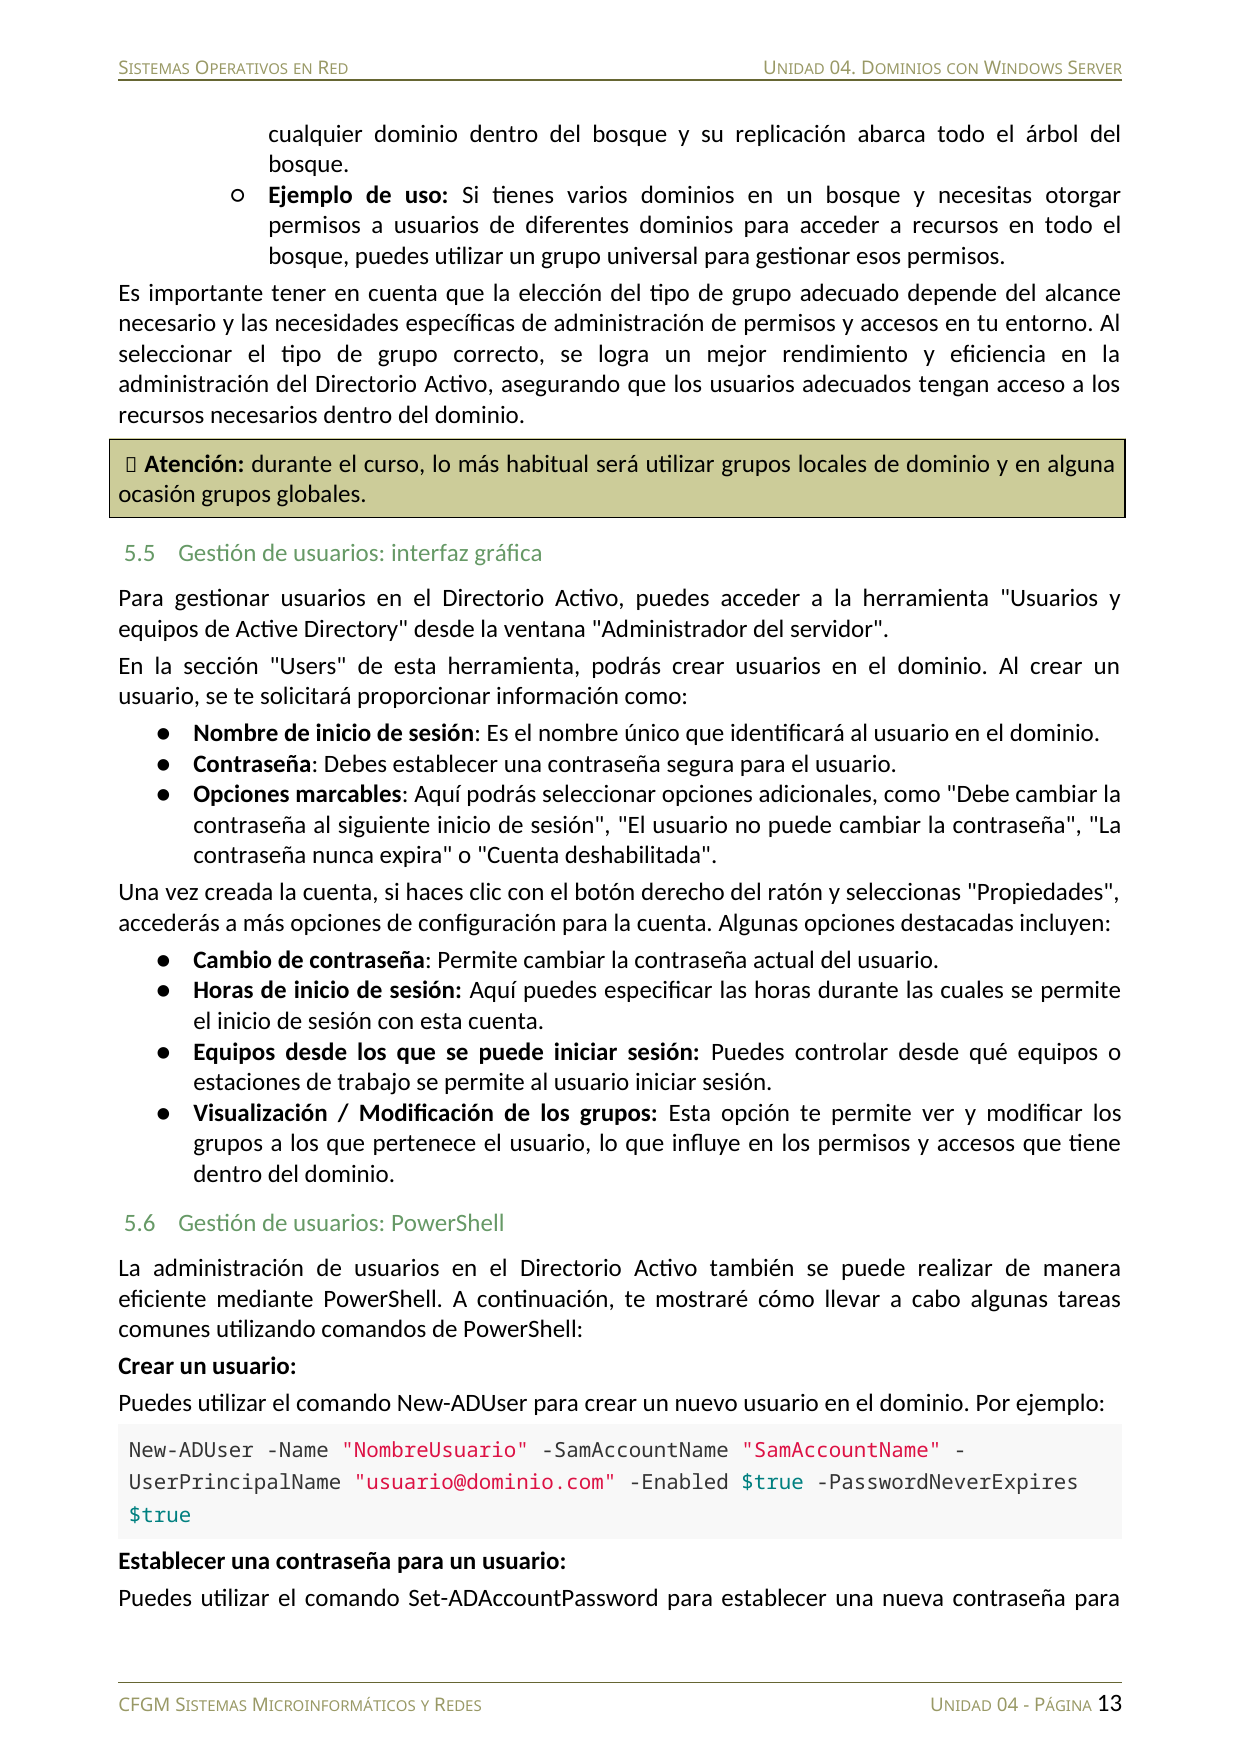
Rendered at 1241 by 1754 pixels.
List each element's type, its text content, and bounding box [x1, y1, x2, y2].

text La administración de usuarios en el Directorio Activo también se puede realizar de manera eficiente mediante PowerShell. A continuación, te mostraré cómo llevar a cabo algunas tareas comunes utilizando comandos de PowerShell: [118, 1252, 1122, 1344]
list Nombre de inicio de sesión: Es el nombre único que identificará al usuario en el dominio. [156, 717, 1122, 748]
list Equipos desde los que se puede iniciar sesión: Puedes controlar desde qué equipos o estaciones de trabajo se permite al usuario iniciar sesión. [156, 1036, 1122, 1097]
text Para gestionar usuarios en el Directorio Activo, puedes acceder a la herramienta "Usuarios y equipos de Active Directory" desde la ventana "Administrador del servidor". [118, 582, 1122, 643]
text Es importante tener en cuenta que la elección del tipo de grupo adecuado depende del alcance necesario y las necesidades específicas de administración de permisos y accesos en tu entorno. Al seleccionar el tipo de grupo correcto, se logra un mejor rendimiento y eficiencia en la administración del Directorio Activo, asegurando que los usuarios adecuados tengan acceso a los recursos necesarios dentro del dominio. [118, 277, 1122, 430]
list Horas de inicio de sesión: Aquí puedes especificar las horas durante las cuales se permite el inicio de sesión con esta cuenta. [156, 974, 1122, 1036]
list cualquier dominio dentro del bosque y su replicación abarca todo el árbol del bosque. [231, 118, 1122, 179]
list Ejemplo de uso: Si tienes varios dominios en un bosque y necesitas otorgar permisos a usuarios de diferentes dominios para acceder a recursos en todo el bosque, puedes utilizar un grupo universal para gestionar esos permisos. [231, 179, 1122, 271]
text Una vez creada la cuenta, si haces clic con el botón derecho del ratón y seleccionas "Propiedades", accederás a más opciones de configuración para la cuenta. Algunas opciones destacadas incluyen: [118, 877, 1122, 938]
list Contraseña: Debes establecer una contraseña segura para el usuario. [156, 748, 1122, 778]
text Puedes utilizar el comando Set-ADAccountPassword para establecer una nueva contraseña para [118, 1582, 1122, 1612]
text Puedes utilizar el comando New-ADUser para crear un nuevo usuario en el dominio. Por ejemplo: [118, 1387, 1122, 1418]
text Establecer una contraseña para un usuario: [118, 1545, 1122, 1575]
list Opciones marcables: Aquí podrás seleccionar opciones adicionales, como "Debe cambiar la contraseña al siguiente inicio de sesión", "El usuario no puede cambiar la contraseña", "La contraseña nunca expira" o "Cuenta deshabilitada". [156, 778, 1122, 870]
table_header New-ADUser -Name "NombreUsuario" -SamAccountName "SamAccountName" -UserPrincipalName "usuario@dominio.com" -Enabled $true -PasswordNeverExpires $true [118, 1424, 1122, 1539]
list Visualización / Modificación de los grupos: Esta opción te permite ver y modificar los grupos a los que pertenece el usuario, lo que influye en los permisos y accesos que tiene dentro del dominio. [156, 1097, 1122, 1188]
text En la sección "Users" de esta herramienta, podrás crear usuarios en el dominio. Al crear un usuario, se te solicitará proporcionar información como: [118, 650, 1122, 711]
subtitle Gestión de usuarios: interfaz gráfica [118, 537, 1122, 568]
subtitle Gestión de usuarios: PowerShell [118, 1207, 1122, 1238]
list Cambio de contraseña: Permite cambiar la contraseña actual del usuario. [156, 944, 1122, 974]
text ❕ Atención: durante el curso, lo más habitual será utilizar grupos locales de dominio y en alguna ocasión grupos globales. [110, 440, 1124, 517]
text Crear un usuario: [118, 1350, 1122, 1381]
